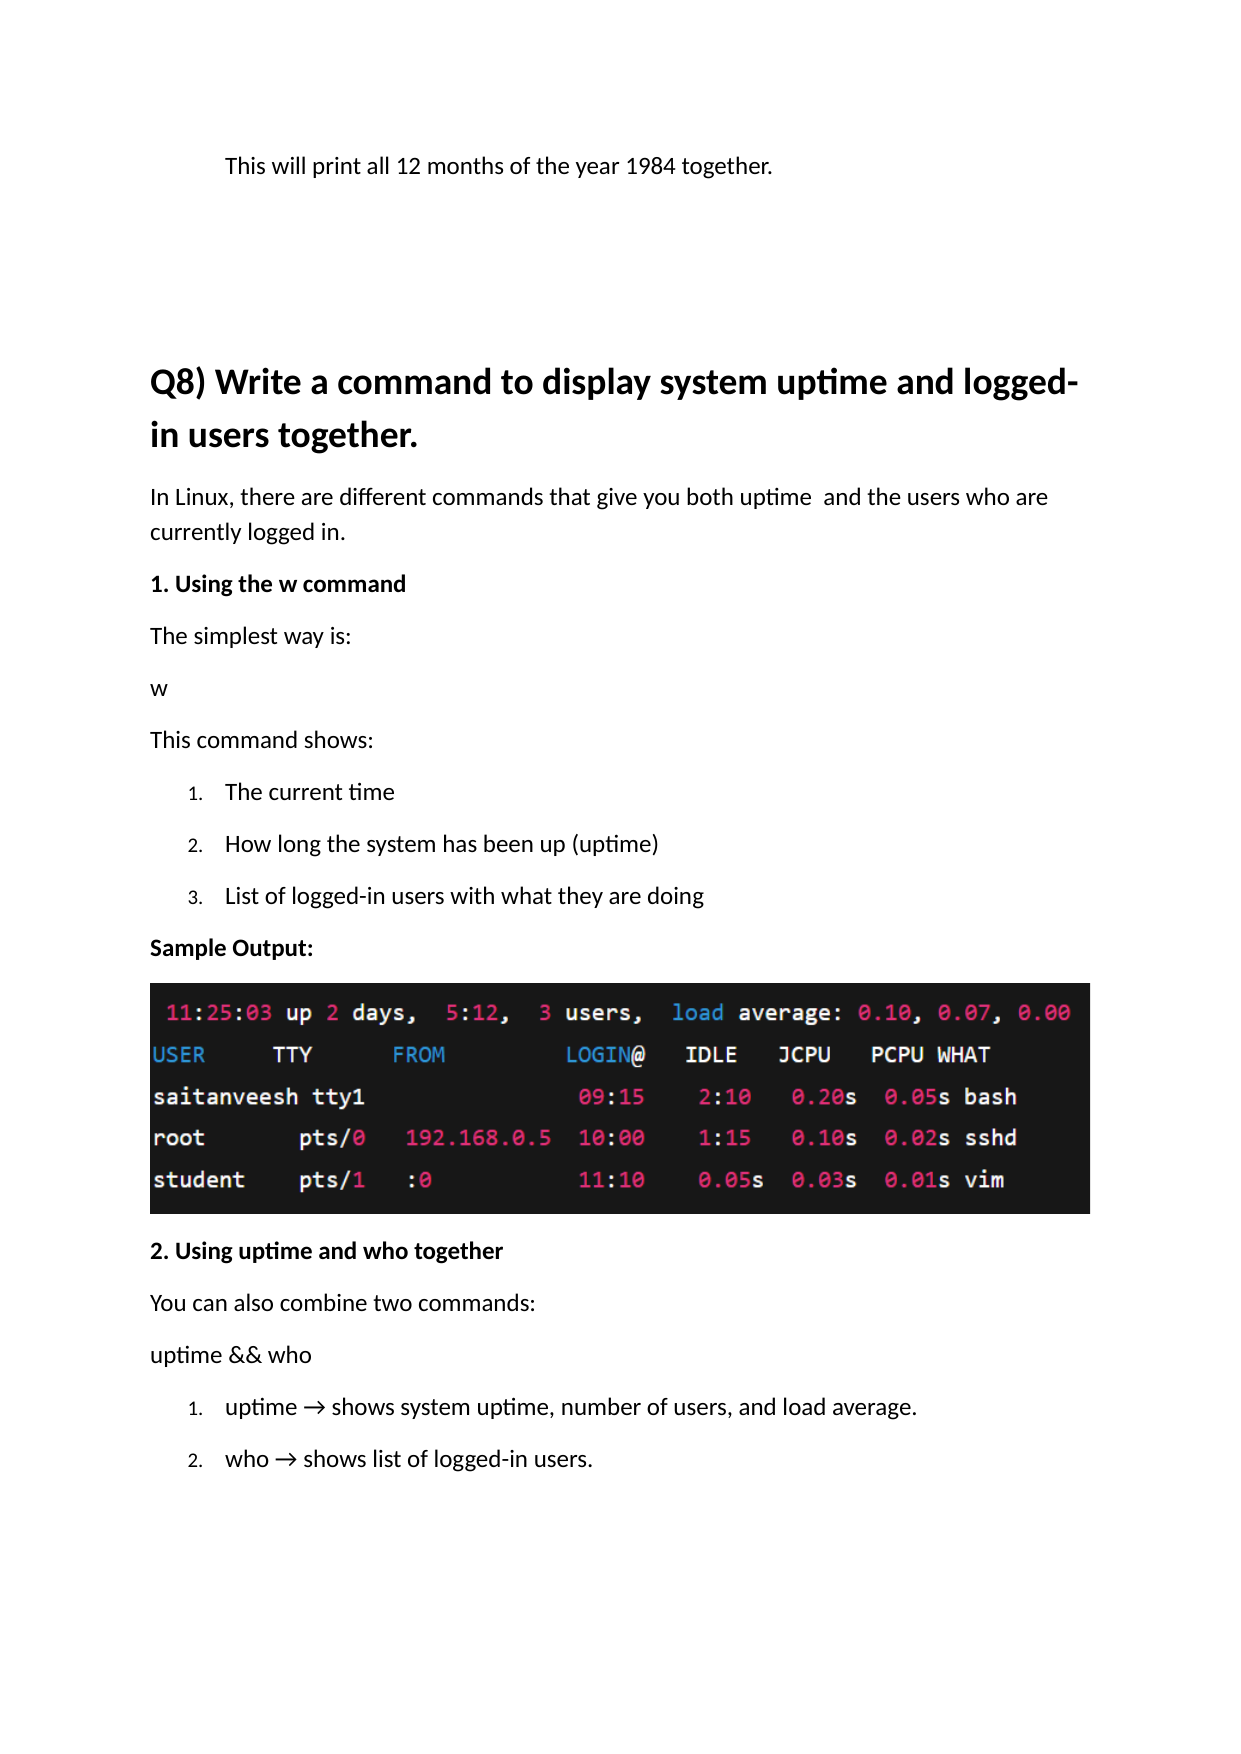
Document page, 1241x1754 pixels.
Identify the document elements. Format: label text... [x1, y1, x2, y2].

text You can also combine two commands: [150, 1287, 1090, 1318]
list who → shows list of logged-in users. [187, 1443, 1090, 1473]
list How long the system has been up (uptime) [187, 828, 1090, 858]
list The current time [187, 776, 1090, 807]
text w [150, 672, 1090, 703]
text Q8) Write a command to display system uptime and logged-in users together. [150, 358, 1090, 457]
text 2. Using uptime and who together [150, 1235, 1090, 1266]
text This command shows: [150, 724, 1090, 754]
text Sample Output: [150, 932, 1090, 962]
text 1. Using the w command [150, 568, 1090, 599]
text This will print all 12 months of the year 1984 together. [225, 150, 1090, 181]
text uptime && who [150, 1339, 1090, 1369]
list List of logged-in users with what they are doing [187, 880, 1090, 911]
picture [150, 983, 1091, 1214]
list uptime → shows system uptime, number of users, and load average. [187, 1391, 1090, 1422]
text In Linux, there are different commands that give you both uptime and the users who are currently logged in. [150, 481, 1090, 547]
text The simplest way is: [150, 620, 1090, 651]
